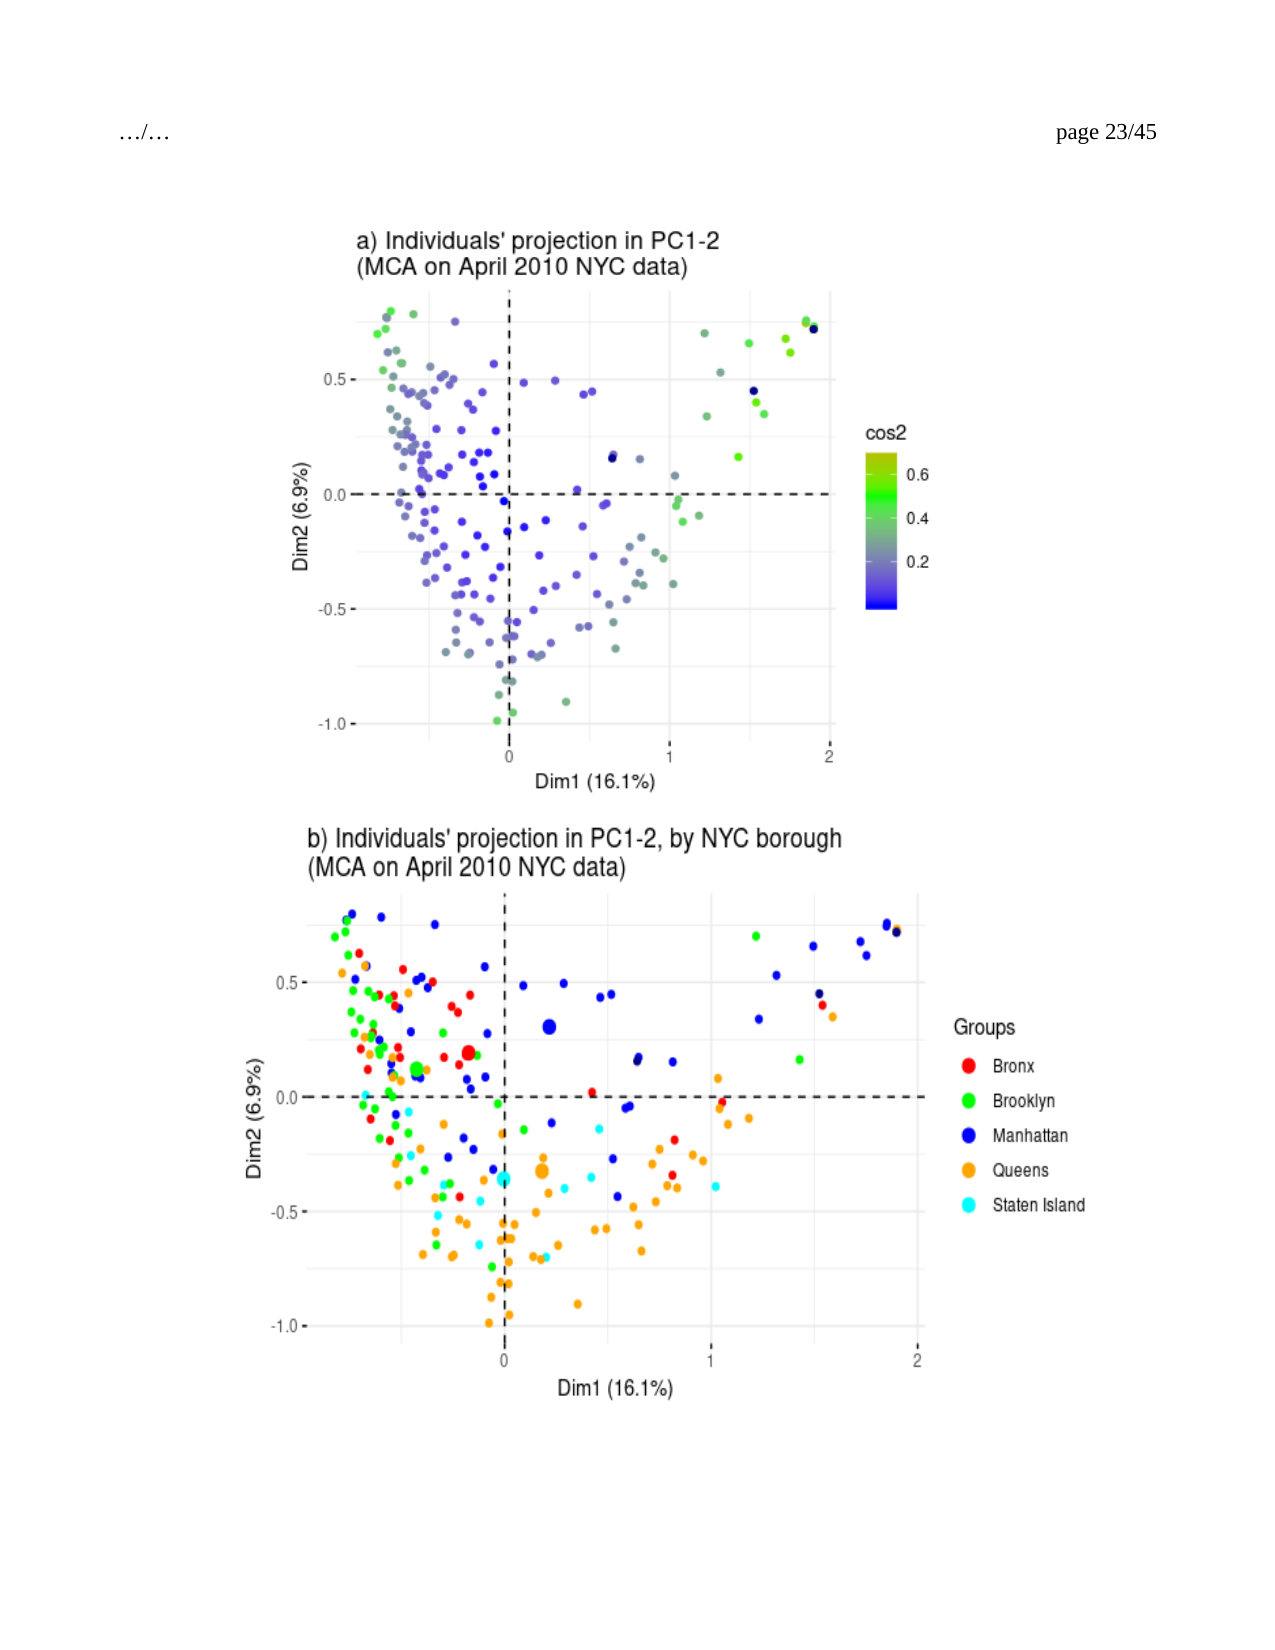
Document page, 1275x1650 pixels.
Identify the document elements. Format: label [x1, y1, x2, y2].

picture [237, 822, 1099, 1408]
picture [287, 226, 938, 798]
